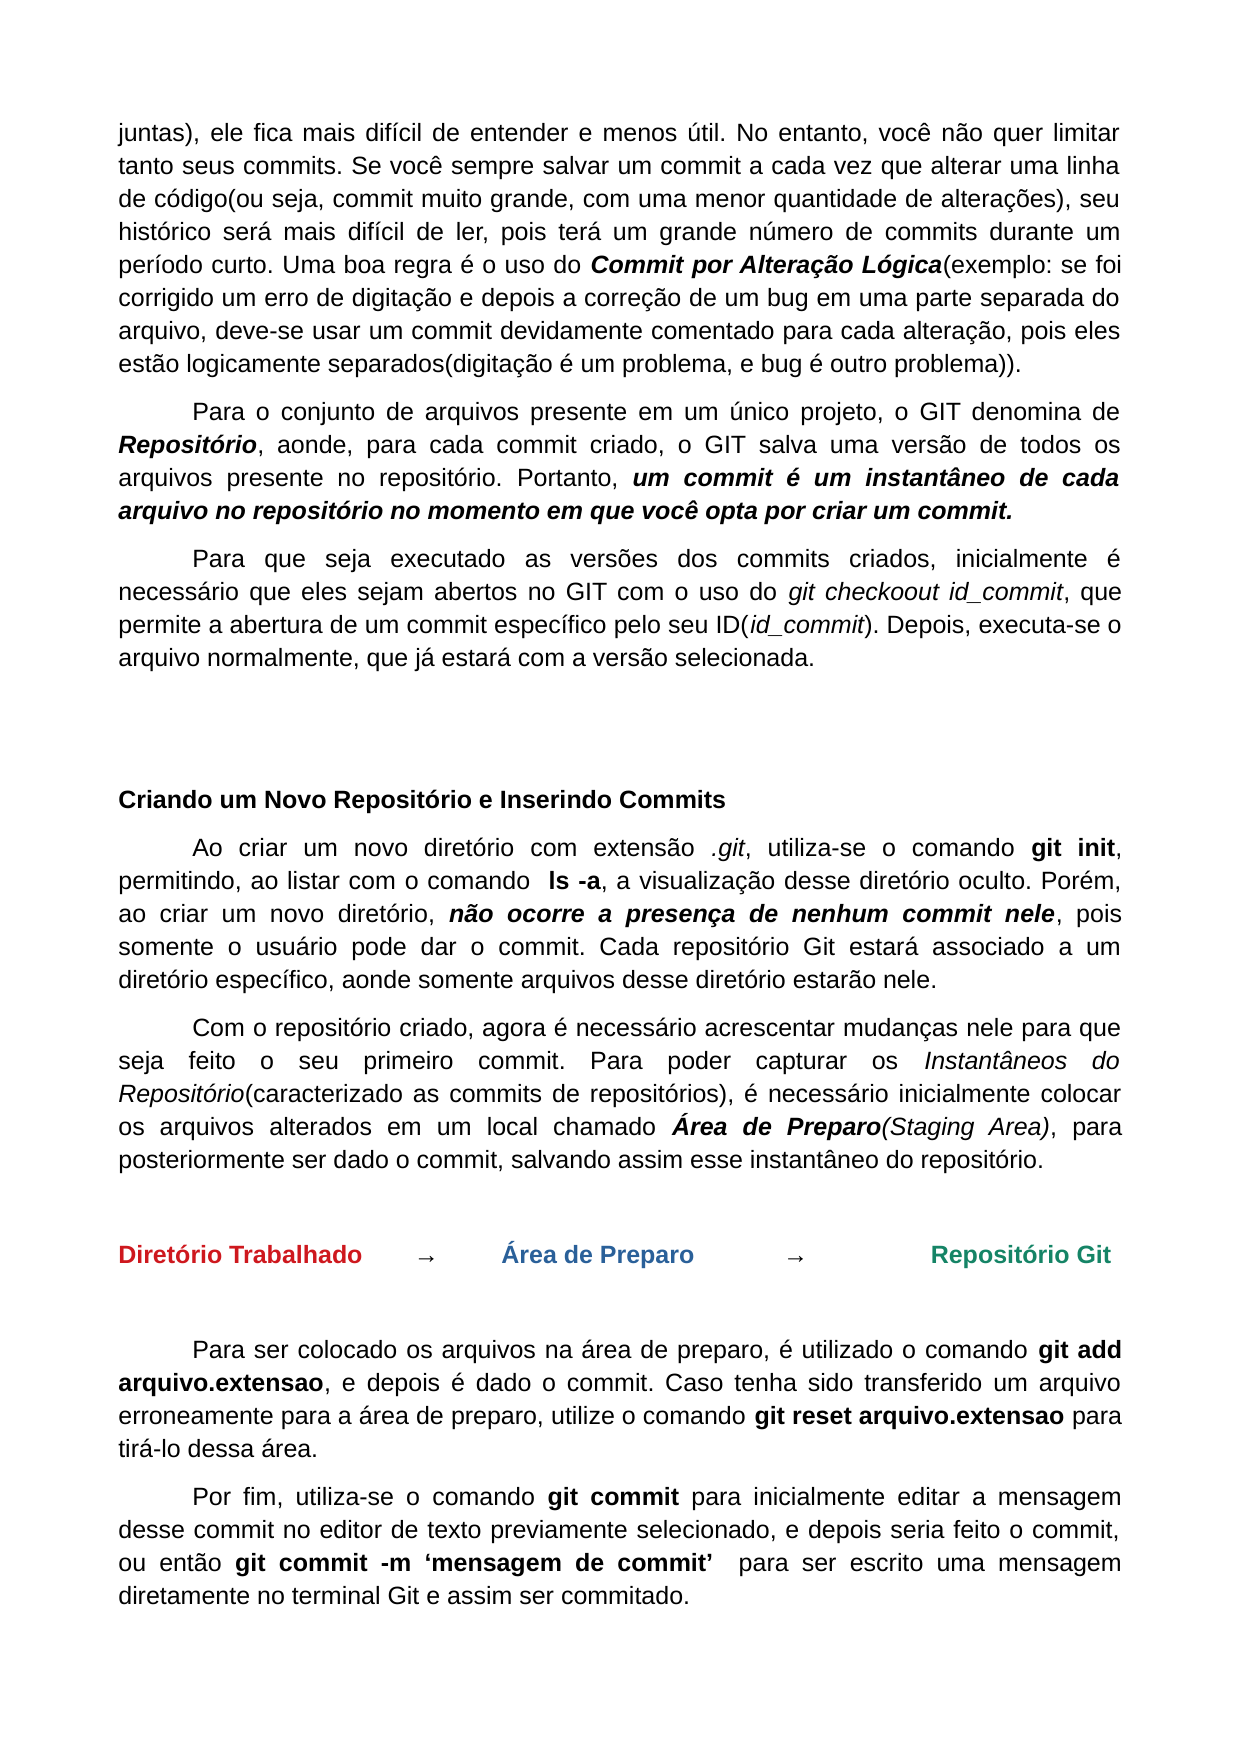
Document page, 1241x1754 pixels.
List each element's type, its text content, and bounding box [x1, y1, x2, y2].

text Diretório Trabalhado → Área de Preparo → Repositório Git [118, 1240, 1122, 1269]
text Para que seja executado as versões dos commits criados, inicialmente é necessário que eles sejam abertos no GIT com o uso do git checkoout id_commit, que permite a abertura de um commit específico pelo seu ID(id_commit). Depois, executa-se o arquivo normalmente, que já estará com a versão selecionada. [118, 543, 1122, 671]
text Com o repositório criado, agora é necessário acrescentar mudanças nele para que seja feito o seu primeiro commit. Para poder capturar os Instantâneos do Repositório(caracterizado as commits de repositórios), é necessário inicialmente colocar os arquivos alterados em um local chamado Área de Preparo(Staging Area), para posteriormente ser dado o commit, salvando assim esse instantâneo do repositório. [118, 1013, 1122, 1173]
text Para o conjunto de arquivos presente em um único projeto, o GIT denomina de Repositório, aonde, para cada commit criado, o GIT salva uma versão de todos os arquivos presente no repositório. Portanto, um commit é um instantâneo de cada arquivo no repositório no momento em que você opta por criar um commit. [118, 397, 1122, 525]
text Ao criar um novo diretório com extensão .git, utiliza-se o comando git init, permitindo, ao listar com o comando ls -a, a visualização desse diretório oculto. Porém, ao criar um novo diretório, não ocorre a presença de nenhum commit nele, pois somente o usuário pode dar o commit. Cada repositório Git estará associado a um diretório específico, aonde somente arquivos desse diretório estarão nele. [118, 833, 1122, 994]
text Por fim, utiliza-se o comando git commit para inicialmente editar a mensagem desse commit no editor de texto previamente selecionado, e depois seria feito o commit, ou então git commit -m ‘mensagem de commit’ para ser escrito uma mensagem diretamente no terminal Git e assim ser commitado. [118, 1482, 1122, 1610]
text Criando um Novo Repositório e Inserindo Commits [118, 785, 1122, 814]
text juntas), ele fica mais difícil de entender e menos útil. No entanto, você não quer limitar tanto seus commits. Se você sempre salvar um commit a cada vez que alterar uma linha de código(ou seja, commit muito grande, com uma menor quantidade de alterações), seu histórico será mais difícil de ler, pois terá um grande número de commits durante um período curto. Uma boa regra é o uso do Commit por Alteração Lógica(exemplo: se foi corrigido um erro de digitação e depois a correção de um bug em uma parte separada do arquivo, deve-se usar um commit devidamente comentado para cada alteração, pois eles estão logicamente separados(digitação é um problema, e bug é outro problema)). [118, 118, 1122, 378]
text Para ser colocado os arquivos na área de preparo, é utilizado o comando git add arquivo.extensao, e depois é dado o commit. Caso tenha sido transferido um arquivo erroneamente para a área de preparo, utilize o comando git reset arquivo.extensao para tirá-lo dessa área. [118, 1335, 1122, 1463]
